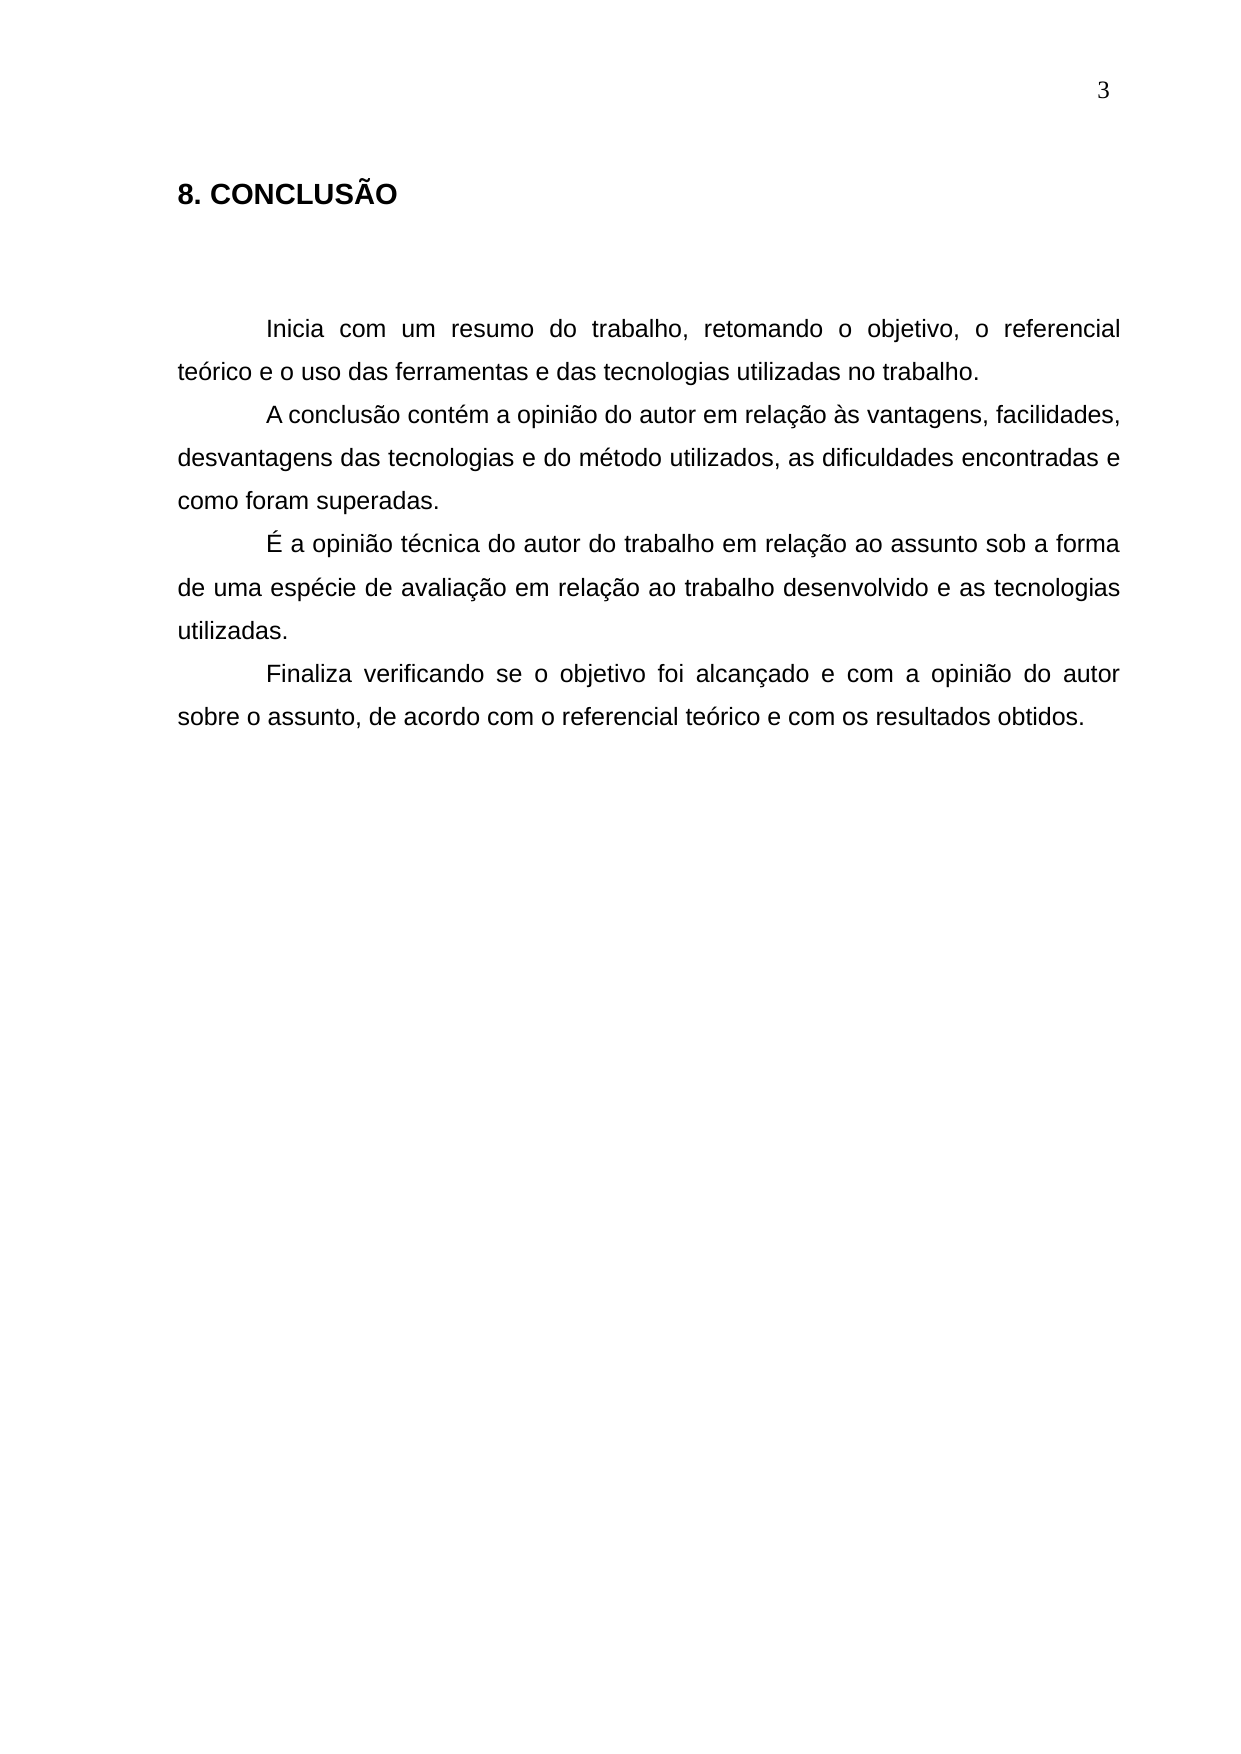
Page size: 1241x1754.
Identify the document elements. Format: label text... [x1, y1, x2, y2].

text A conclusão contém a opinião do autor em relação às vantagens, facilidades, desvantagens das tecnologias e do método utilizados, as dificuldades encontradas e como foram superadas. [177, 400, 1122, 515]
subtitle CONCLUSÃO [177, 177, 1122, 211]
text É a opinião técnica do autor do trabalho em relação ao assunto sob a forma de uma espécie de avaliação em relação ao trabalho desenvolvido e as tecnologias utilizadas. [177, 529, 1122, 644]
text Finaliza verificando se o objetivo foi alcançado e com a opinião do autor sobre o assunto, de acordo com o referencial teórico e com os resultados obtidos. [177, 659, 1122, 731]
text Inicia com um resumo do trabalho, retomando o objetivo, o referencial teórico e o uso das ferramentas e das tecnologias utilizadas no trabalho. [177, 314, 1122, 386]
